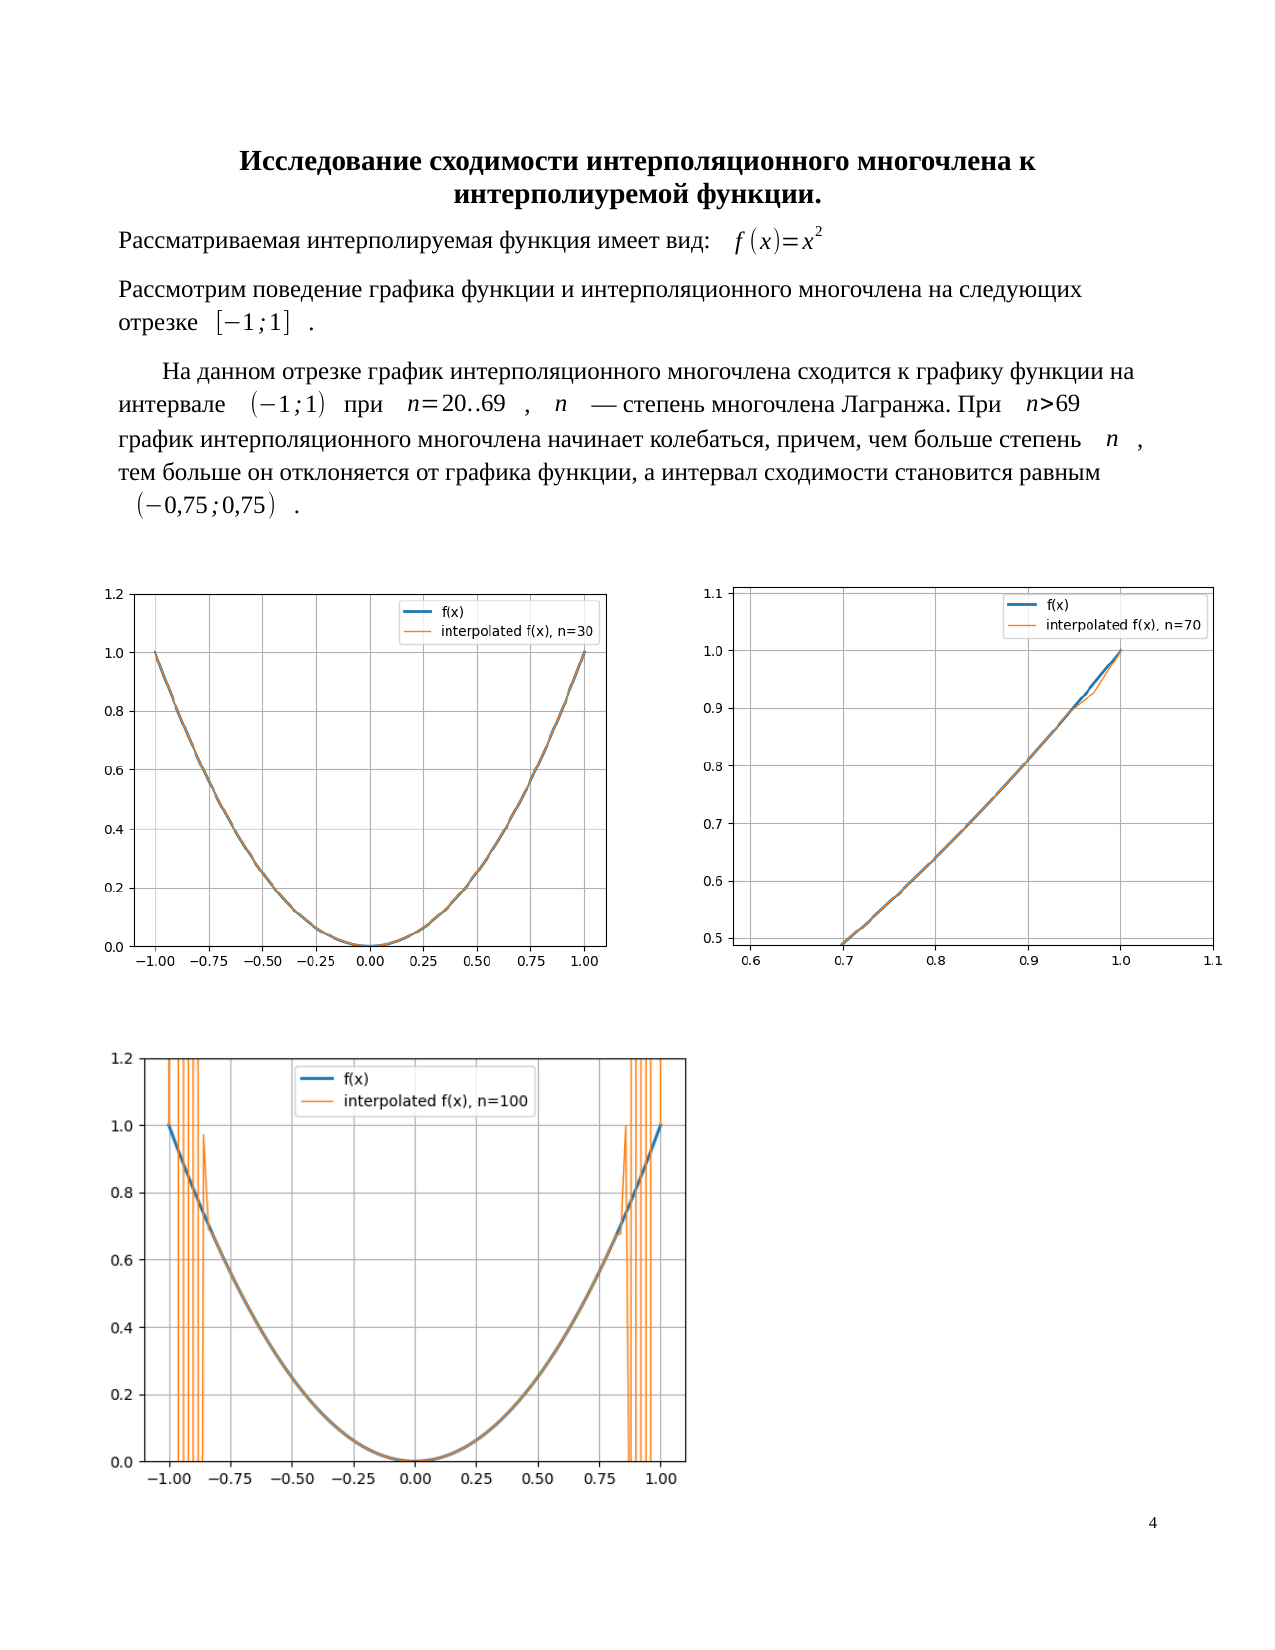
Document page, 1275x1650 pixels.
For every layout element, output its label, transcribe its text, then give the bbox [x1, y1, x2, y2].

text Рассмотрим поведение графика функции и интерполяционного многочлена на следующих отрезке. [118, 274, 1157, 337]
text Рассматриваемая интерполируемая функция имеет вид: [118, 223, 1157, 256]
subtitle Исследование сходимости интерполяционного многочлена к интерполиуремой функции. [118, 143, 1157, 210]
text На данном отрезке график интерполяционного многочлена сходится к графику функции на интервале при , — степень многочлена Лагранжа. При график интерполяционного многочлена начинает колебаться, причем, чем больше степень , тем больше он отклоняется от графика функции, а интервал сходимости становится равным . [118, 356, 1157, 520]
picture [57, 530, 1275, 1519]
